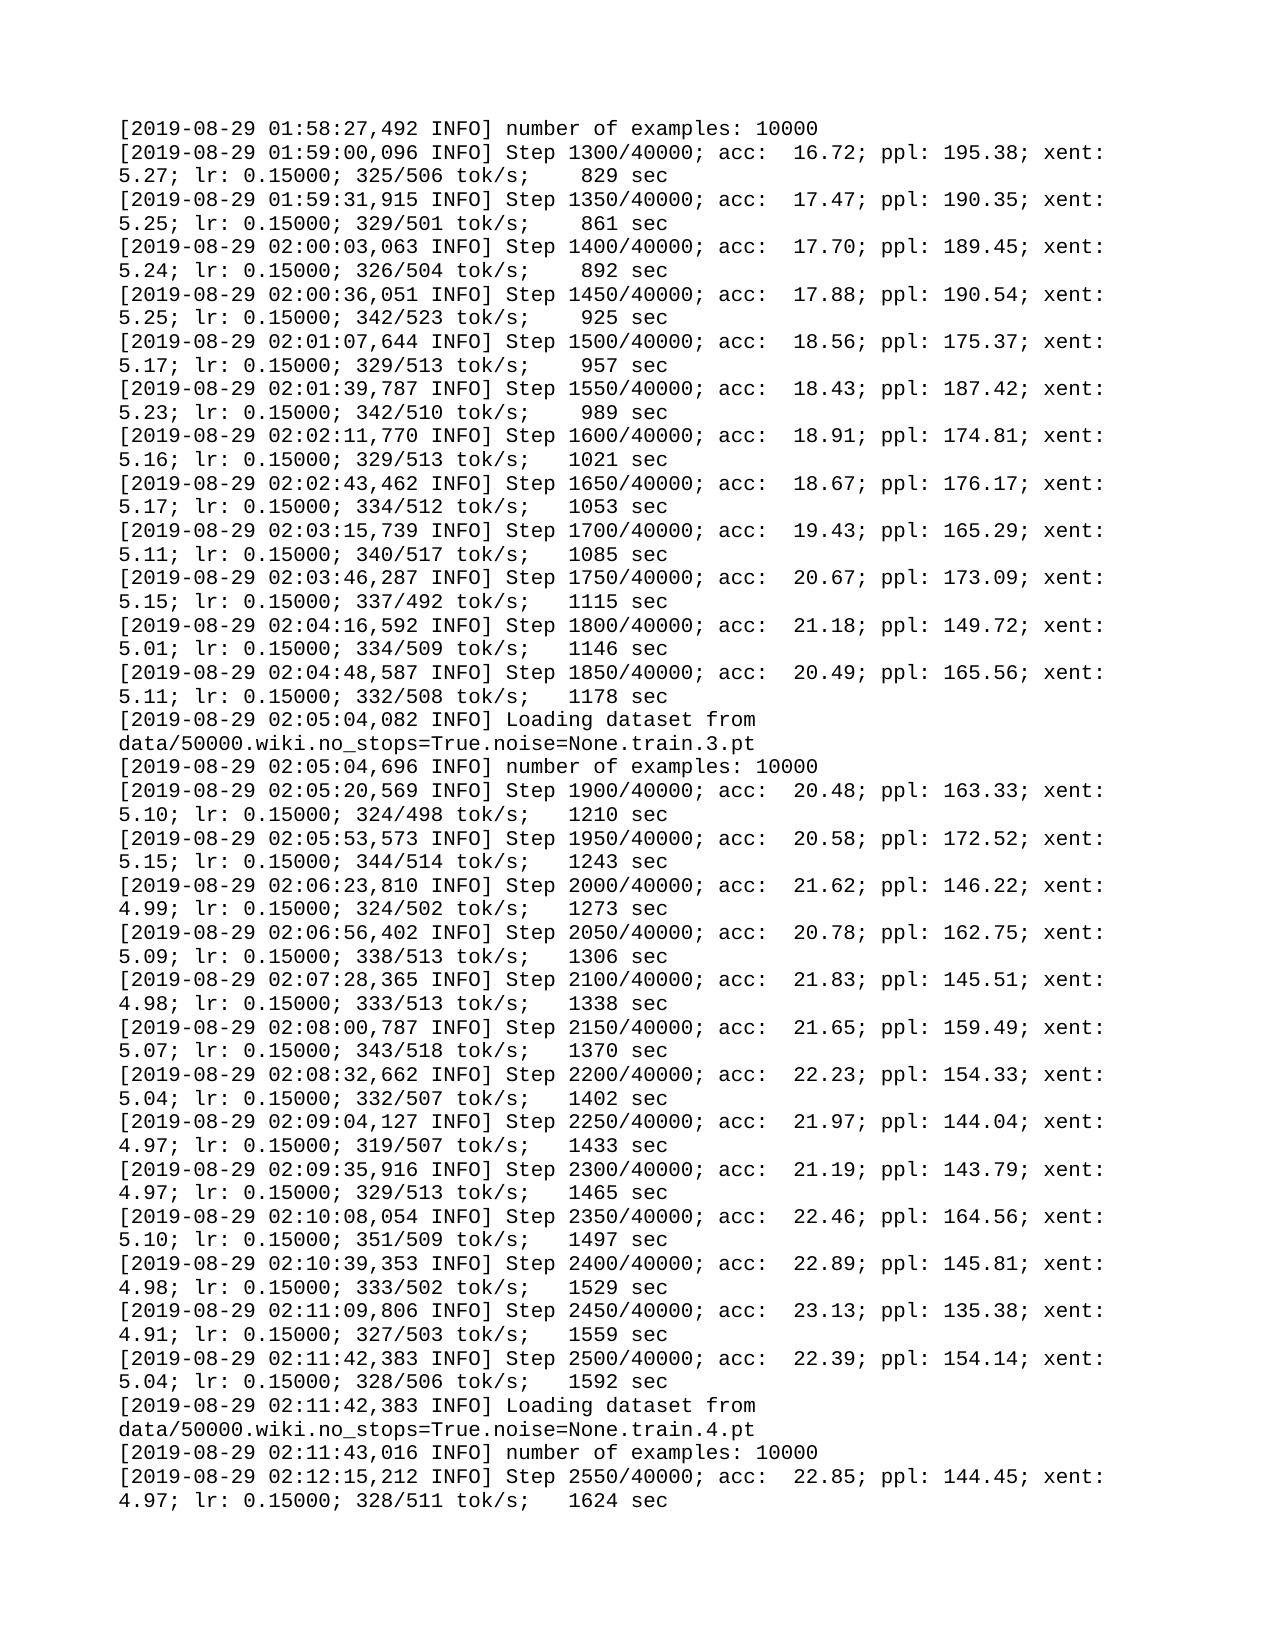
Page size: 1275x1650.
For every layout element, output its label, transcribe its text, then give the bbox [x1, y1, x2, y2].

text [2019-08-29 01:58:27,492 INFO] number of examples: 10000 [118, 118, 1157, 142]
text [2019-08-29 02:06:23,810 INFO] Step 2000/40000; acc: 21.62; ppl: 146.22; xent: 4.99; lr: 0.15000; 324/502 tok/s; 1273 sec [118, 875, 1157, 922]
text [2019-08-29 02:05:20,569 INFO] Step 1900/40000; acc: 20.48; ppl: 163.33; xent: 5.10; lr: 0.15000; 324/498 tok/s; 1210 sec [118, 780, 1157, 827]
text [2019-08-29 02:03:46,287 INFO] Step 1750/40000; acc: 20.67; ppl: 173.09; xent: 5.15; lr: 0.15000; 337/492 tok/s; 1115 sec [118, 567, 1157, 615]
text [2019-08-29 02:05:04,696 INFO] number of examples: 10000 [118, 757, 1157, 780]
text [2019-08-29 02:04:16,592 INFO] Step 1800/40000; acc: 21.18; ppl: 149.72; xent: 5.01; lr: 0.15000; 334/509 tok/s; 1146 sec [118, 615, 1157, 662]
text [2019-08-29 02:12:15,212 INFO] Step 2550/40000; acc: 22.85; ppl: 144.45; xent: 4.97; lr: 0.15000; 328/511 tok/s; 1624 sec [118, 1466, 1157, 1513]
text [2019-08-29 02:00:36,051 INFO] Step 1450/40000; acc: 17.88; ppl: 190.54; xent: 5.25; lr: 0.15000; 342/523 tok/s; 925 sec [118, 284, 1157, 331]
text [2019-08-29 02:11:09,806 INFO] Step 2450/40000; acc: 23.13; ppl: 135.38; xent: 4.91; lr: 0.15000; 327/503 tok/s; 1559 sec [118, 1300, 1157, 1348]
text [2019-08-29 02:11:43,016 INFO] number of examples: 10000 [118, 1442, 1157, 1466]
text [2019-08-29 02:02:43,462 INFO] Step 1650/40000; acc: 18.67; ppl: 176.17; xent: 5.17; lr: 0.15000; 334/512 tok/s; 1053 sec [118, 473, 1157, 520]
text [2019-08-29 02:10:08,054 INFO] Step 2350/40000; acc: 22.46; ppl: 164.56; xent: 5.10; lr: 0.15000; 351/509 tok/s; 1497 sec [118, 1206, 1157, 1253]
text [2019-08-29 02:08:00,787 INFO] Step 2150/40000; acc: 21.65; ppl: 159.49; xent: 5.07; lr: 0.15000; 343/518 tok/s; 1370 sec [118, 1017, 1157, 1064]
text [2019-08-29 02:11:42,383 INFO] Loading dataset from data/50000.wiki.no_stops=True.noise=None.train.4.pt [118, 1395, 1157, 1442]
text [2019-08-29 02:02:11,770 INFO] Step 1600/40000; acc: 18.91; ppl: 174.81; xent: 5.16; lr: 0.15000; 329/513 tok/s; 1021 sec [118, 426, 1157, 473]
text [2019-08-29 02:09:04,127 INFO] Step 2250/40000; acc: 21.97; ppl: 144.04; xent: 4.97; lr: 0.15000; 319/507 tok/s; 1433 sec [118, 1111, 1157, 1158]
text [2019-08-29 01:59:00,096 INFO] Step 1300/40000; acc: 16.72; ppl: 195.38; xent: 5.27; lr: 0.15000; 325/506 tok/s; 829 sec [118, 142, 1157, 189]
text [2019-08-29 02:06:56,402 INFO] Step 2050/40000; acc: 20.78; ppl: 162.75; xent: 5.09; lr: 0.15000; 338/513 tok/s; 1306 sec [118, 922, 1157, 969]
text [2019-08-29 02:09:35,916 INFO] Step 2300/40000; acc: 21.19; ppl: 143.79; xent: 4.97; lr: 0.15000; 329/513 tok/s; 1465 sec [118, 1158, 1157, 1206]
text [2019-08-29 02:08:32,662 INFO] Step 2200/40000; acc: 22.23; ppl: 154.33; xent: 5.04; lr: 0.15000; 332/507 tok/s; 1402 sec [118, 1064, 1157, 1111]
text [2019-08-29 02:04:48,587 INFO] Step 1850/40000; acc: 20.49; ppl: 165.56; xent: 5.11; lr: 0.15000; 332/508 tok/s; 1178 sec [118, 662, 1157, 709]
text [2019-08-29 02:05:53,573 INFO] Step 1950/40000; acc: 20.58; ppl: 172.52; xent: 5.15; lr: 0.15000; 344/514 tok/s; 1243 sec [118, 827, 1157, 875]
text [2019-08-29 02:11:42,383 INFO] Step 2500/40000; acc: 22.39; ppl: 154.14; xent: 5.04; lr: 0.15000; 328/506 tok/s; 1592 sec [118, 1348, 1157, 1395]
text [2019-08-29 01:59:31,915 INFO] Step 1350/40000; acc: 17.47; ppl: 190.35; xent: 5.25; lr: 0.15000; 329/501 tok/s; 861 sec [118, 189, 1157, 236]
text [2019-08-29 02:01:39,787 INFO] Step 1550/40000; acc: 18.43; ppl: 187.42; xent: 5.23; lr: 0.15000; 342/510 tok/s; 989 sec [118, 378, 1157, 426]
text [2019-08-29 02:05:04,082 INFO] Loading dataset from data/50000.wiki.no_stops=True.noise=None.train.3.pt [118, 709, 1157, 757]
text [2019-08-29 02:00:03,063 INFO] Step 1400/40000; acc: 17.70; ppl: 189.45; xent: 5.24; lr: 0.15000; 326/504 tok/s; 892 sec [118, 236, 1157, 284]
text [2019-08-29 02:01:07,644 INFO] Step 1500/40000; acc: 18.56; ppl: 175.37; xent: 5.17; lr: 0.15000; 329/513 tok/s; 957 sec [118, 331, 1157, 378]
text [2019-08-29 02:03:15,739 INFO] Step 1700/40000; acc: 19.43; ppl: 165.29; xent: 5.11; lr: 0.15000; 340/517 tok/s; 1085 sec [118, 520, 1157, 567]
text [2019-08-29 02:07:28,365 INFO] Step 2100/40000; acc: 21.83; ppl: 145.51; xent: 4.98; lr: 0.15000; 333/513 tok/s; 1338 sec [118, 969, 1157, 1017]
text [2019-08-29 02:10:39,353 INFO] Step 2400/40000; acc: 22.89; ppl: 145.81; xent: 4.98; lr: 0.15000; 333/502 tok/s; 1529 sec [118, 1253, 1157, 1300]
